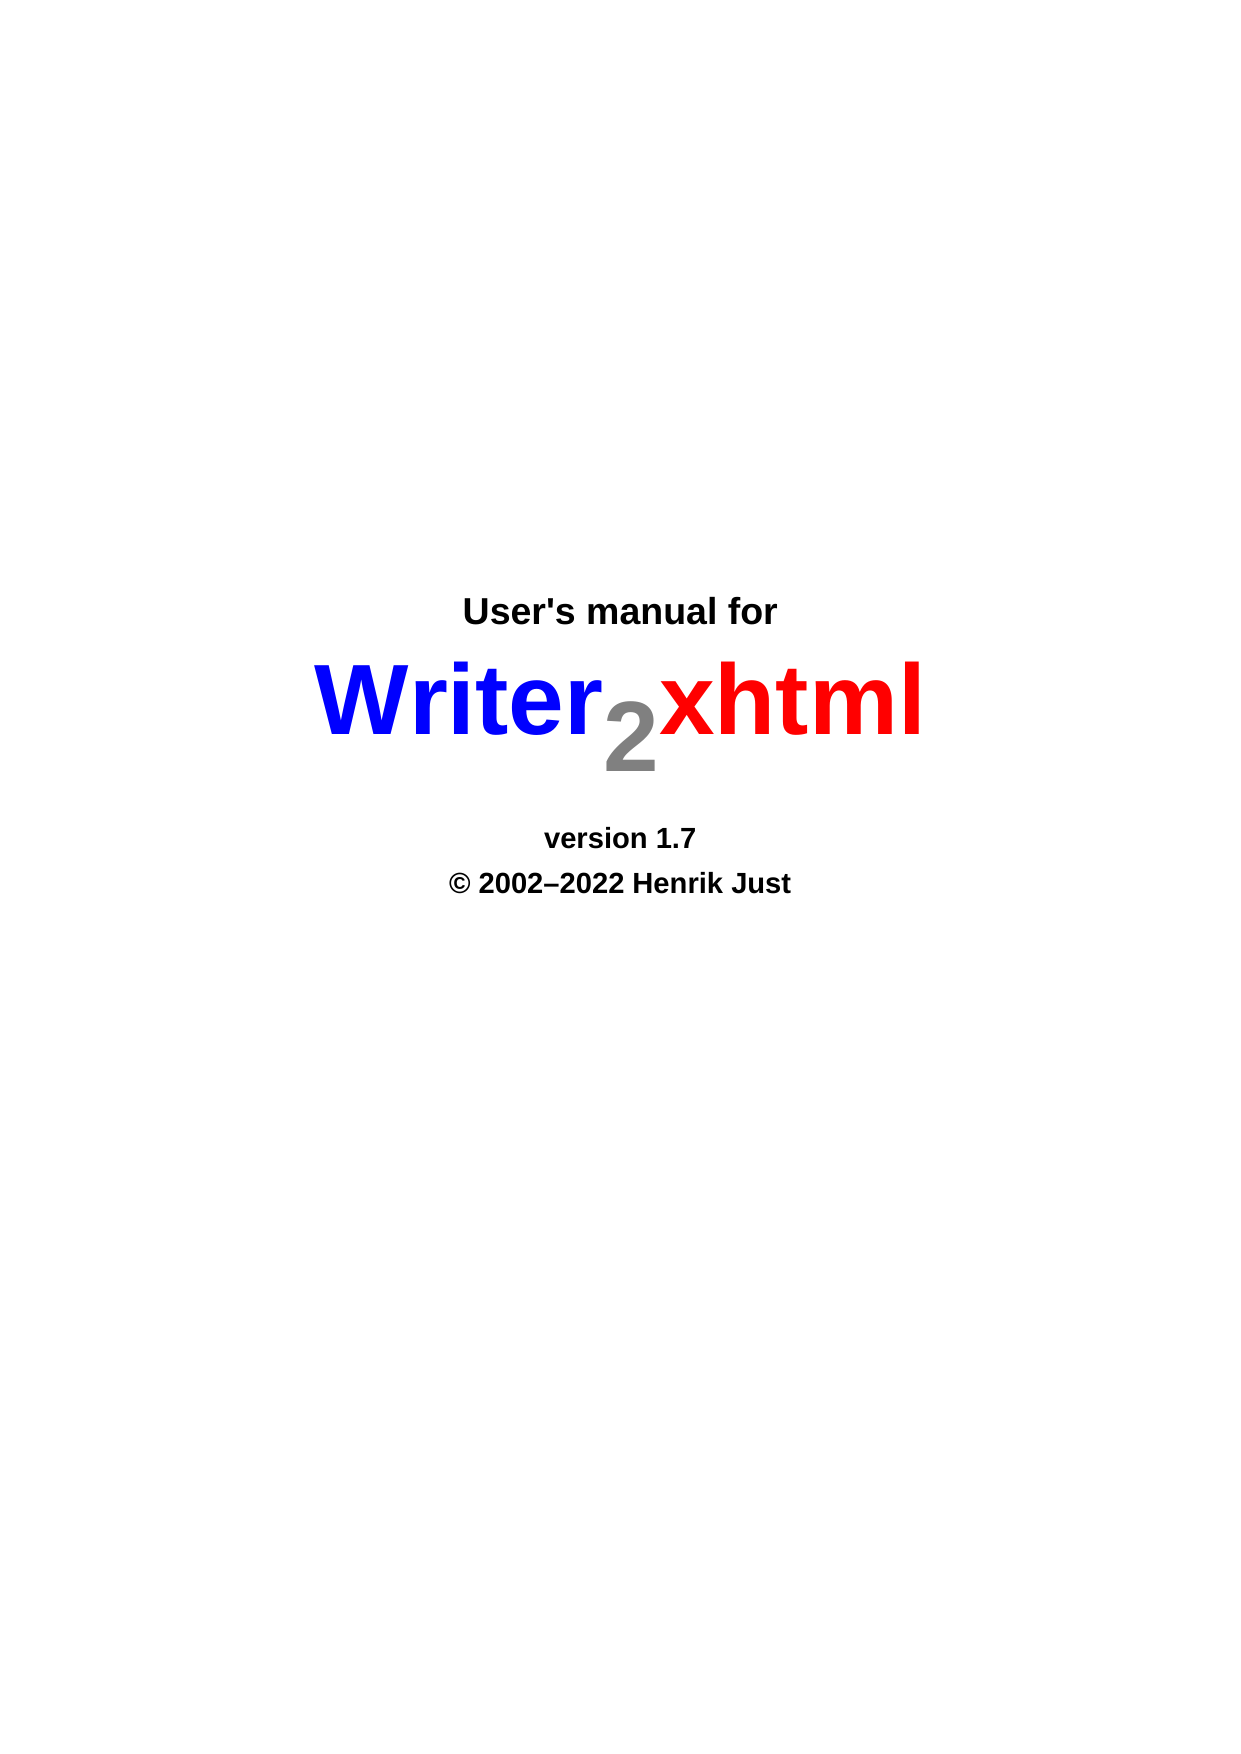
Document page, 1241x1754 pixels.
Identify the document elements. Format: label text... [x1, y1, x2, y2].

text User's manual for [118, 591, 1122, 632]
text © 2002–2022 Henrik Just [118, 867, 1122, 899]
text Writer2xhtml [118, 644, 1122, 793]
text version 1.7 [118, 822, 1122, 855]
